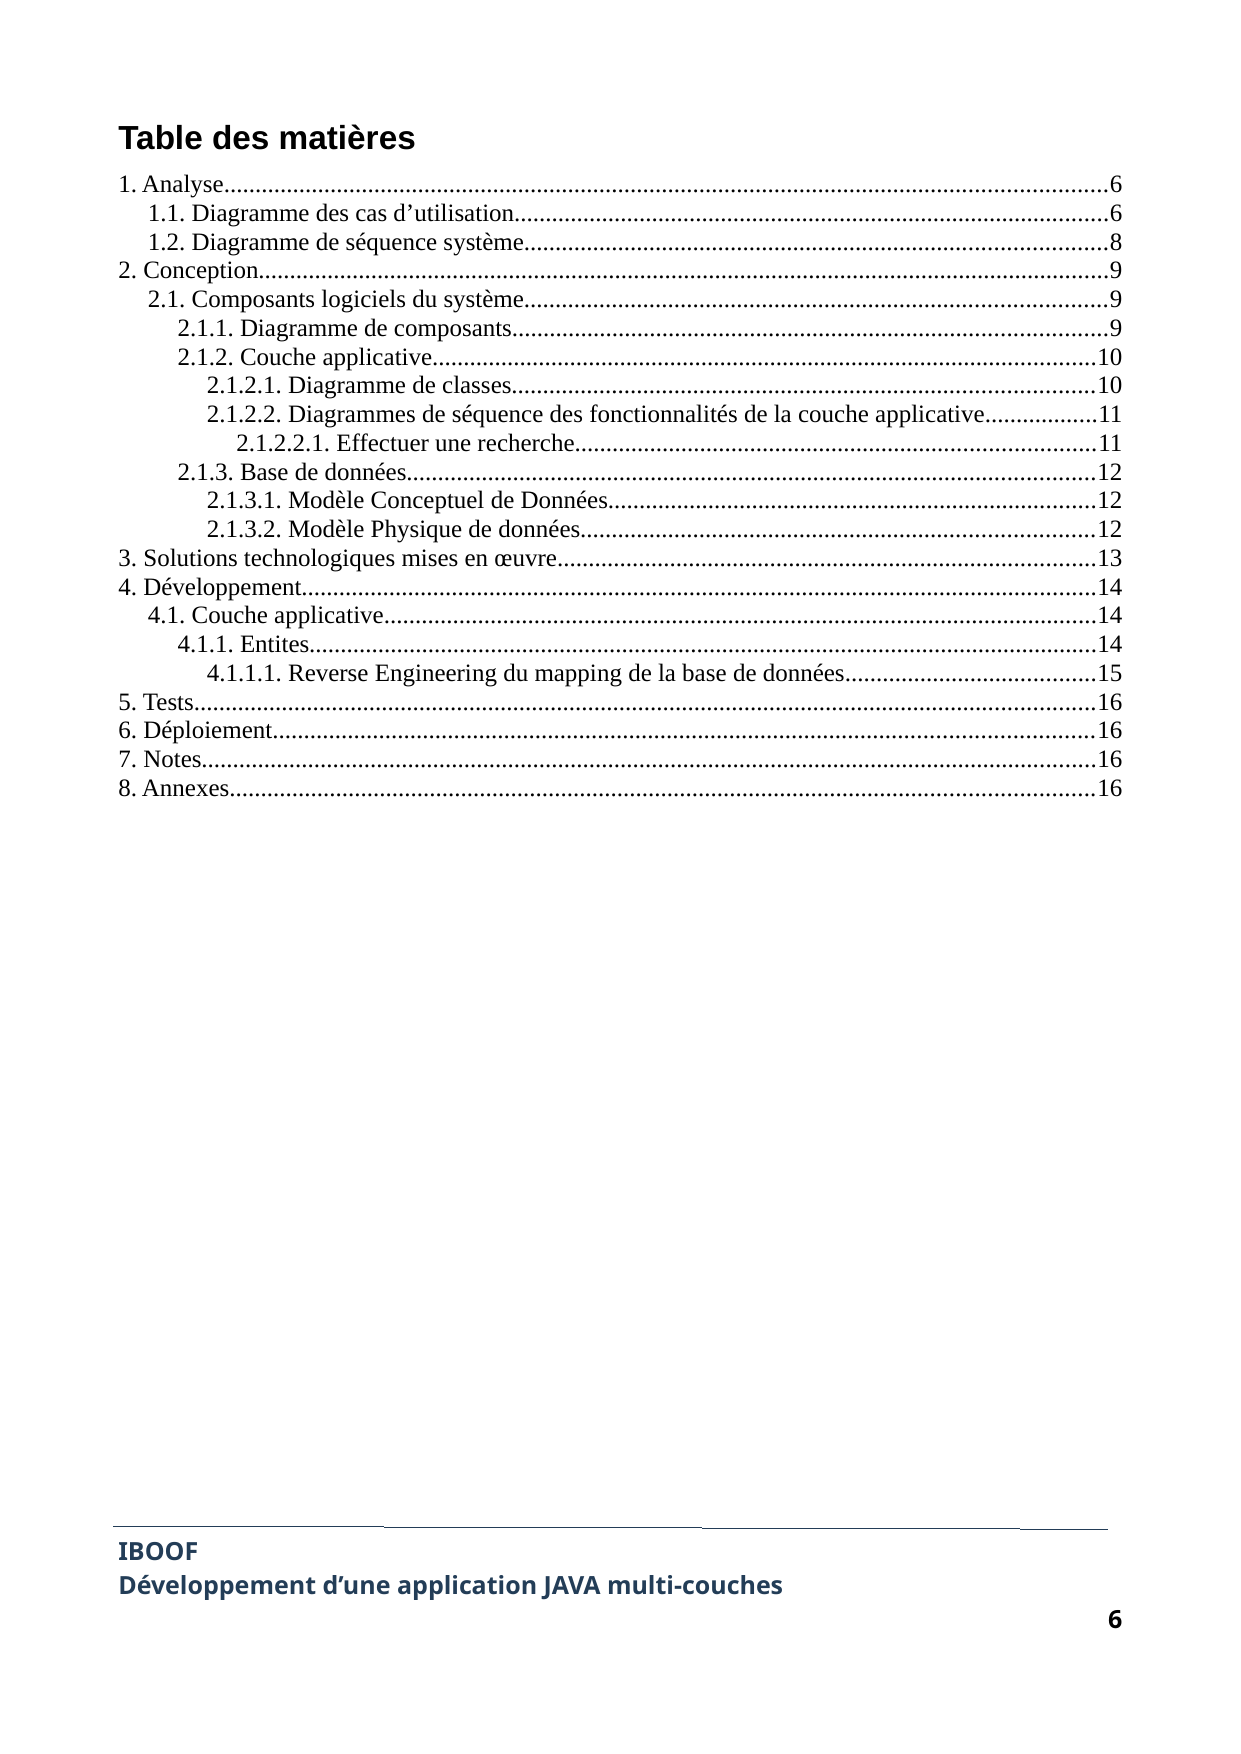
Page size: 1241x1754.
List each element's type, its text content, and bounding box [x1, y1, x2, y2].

text 2.1.3.2. Modèle Physique de données 12 [207, 514, 1122, 543]
text 2.1.2.2. Diagrammes de séquence des fonctionnalités de la couche applicative 11 [207, 399, 1122, 428]
text 2.1. Composants logiciels du système 9 [148, 284, 1122, 313]
text 8. Annexes 16 [118, 773, 1122, 802]
text 1. Analyse 6 [118, 169, 1122, 198]
text 4.1. Couche applicative 14 [148, 600, 1122, 629]
text 2. Conception 9 [118, 255, 1122, 284]
text 4.1.1.1. Reverse Engineering du mapping de la base de données 15 [207, 658, 1122, 687]
text 2.1.1. Diagramme de composants 9 [177, 313, 1122, 342]
text 2.1.3.1. Modèle Conceptuel de Données 12 [207, 485, 1122, 514]
text 1.2. Diagramme de séquence système 8 [148, 227, 1122, 255]
text 5. Tests 16 [118, 687, 1122, 715]
text 7. Notes 16 [118, 744, 1122, 773]
text 2.1.2. Couche applicative 10 [177, 342, 1122, 370]
text 4.1.1. Entites 14 [177, 629, 1122, 658]
text 2.1.2.1. Diagramme de classes 10 [207, 370, 1122, 399]
text 3. Solutions technologiques mises en œuvre 13 [118, 543, 1122, 572]
subtitle Table des matières [118, 118, 1122, 157]
text 4. Développement 14 [118, 572, 1122, 600]
text 2.1.2.2.1. Effectuer une recherche 11 [236, 428, 1122, 457]
text 1.1. Diagramme des cas d’utilisation 6 [148, 198, 1122, 227]
text 2.1.3. Base de données 12 [177, 457, 1122, 485]
text 6. Déploiement 16 [118, 715, 1122, 744]
